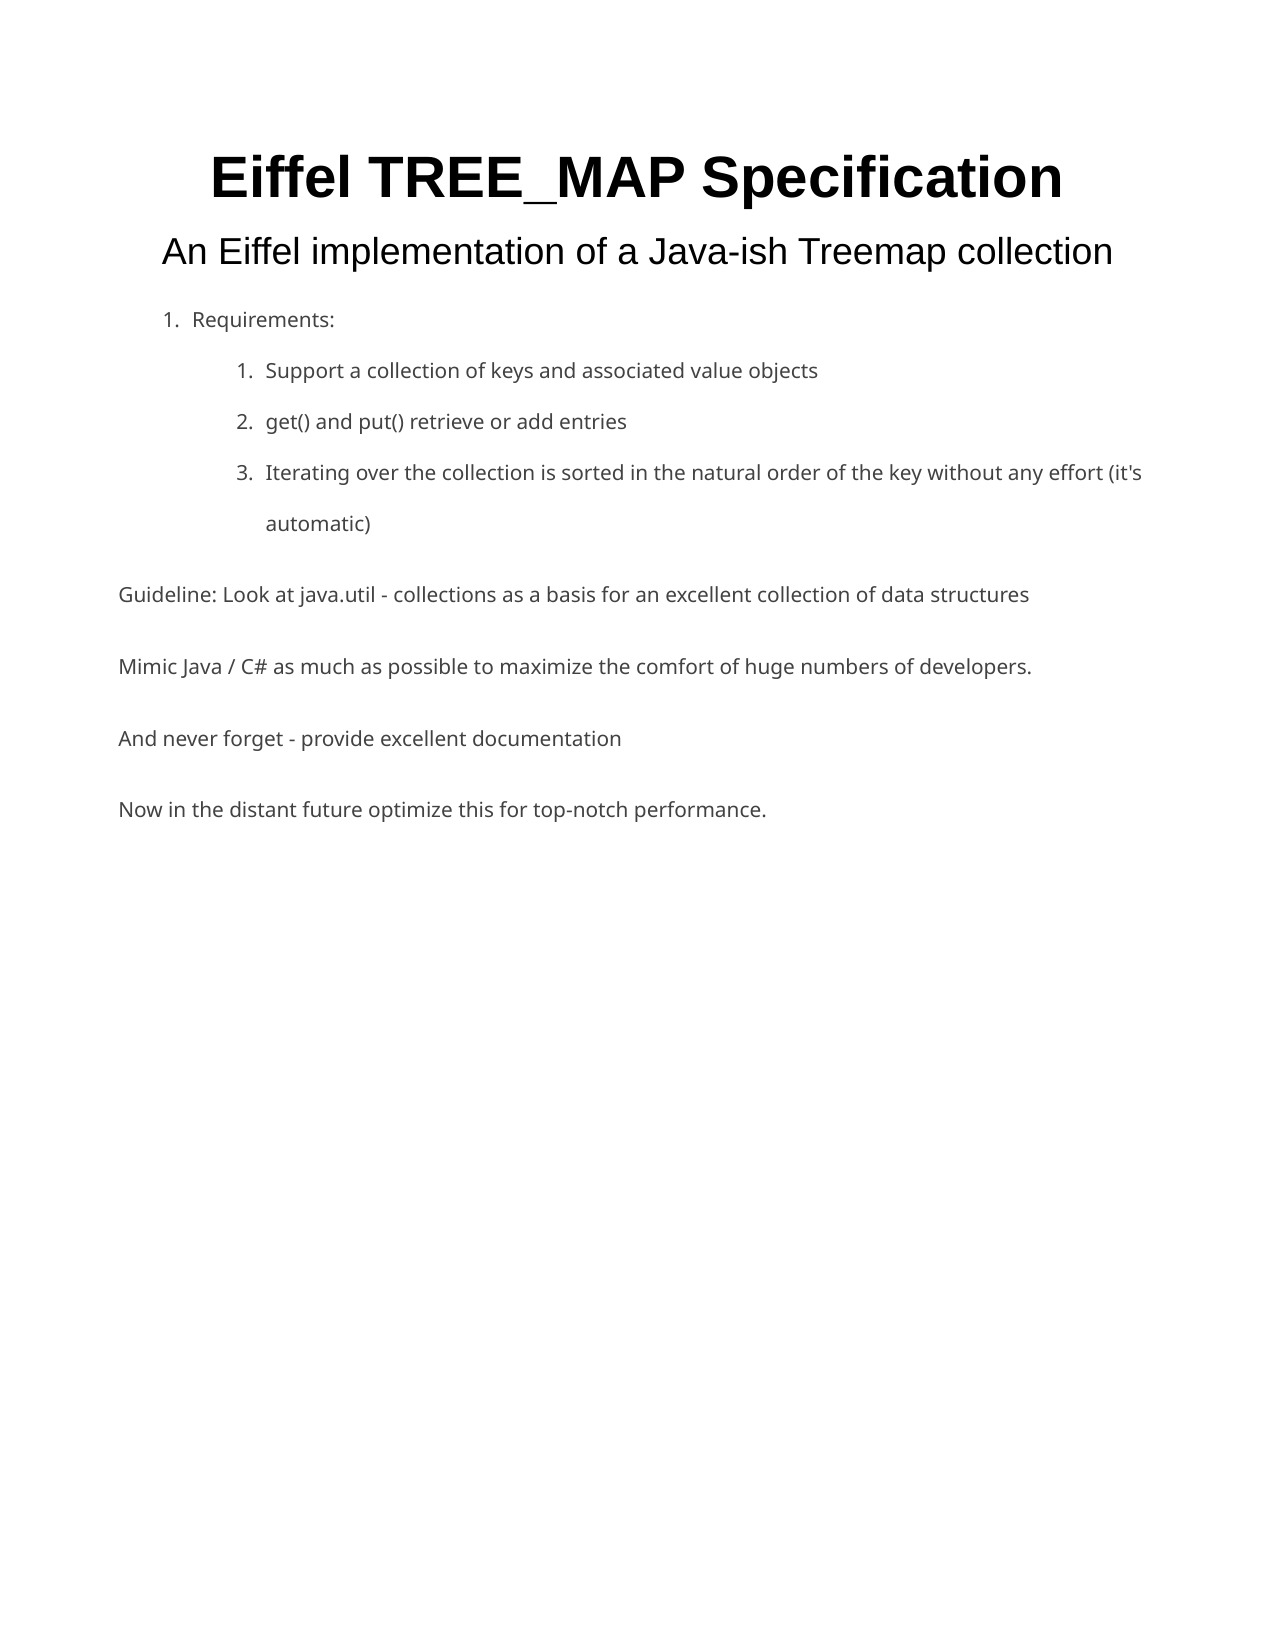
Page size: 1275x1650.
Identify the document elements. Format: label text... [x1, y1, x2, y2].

subtitle An Eiffel implementation of a Java-ish Treemap collection [118, 229, 1157, 272]
list Support a collection of keys and associated value objects [236, 356, 1157, 385]
text Guideline: Look at java.util - collections as a basis for an excellent collection of data structures [118, 580, 1157, 609]
list Iterating over the collection is sorted in the natural order of the key without any effort (it's automatic) [236, 458, 1157, 537]
title Eiffel TREE_MAP Specification [118, 143, 1157, 210]
text Now in the distant future optimize this for top-notch performance. [118, 795, 1157, 824]
list get() and put() retrieve or add entries [236, 407, 1157, 436]
text Mimic Java / C# as much as possible to maximize the comfort of huge numbers of developers. [118, 652, 1157, 681]
text And never forget - provide excellent documentation [118, 724, 1157, 752]
list Requirements: [162, 305, 1157, 334]
